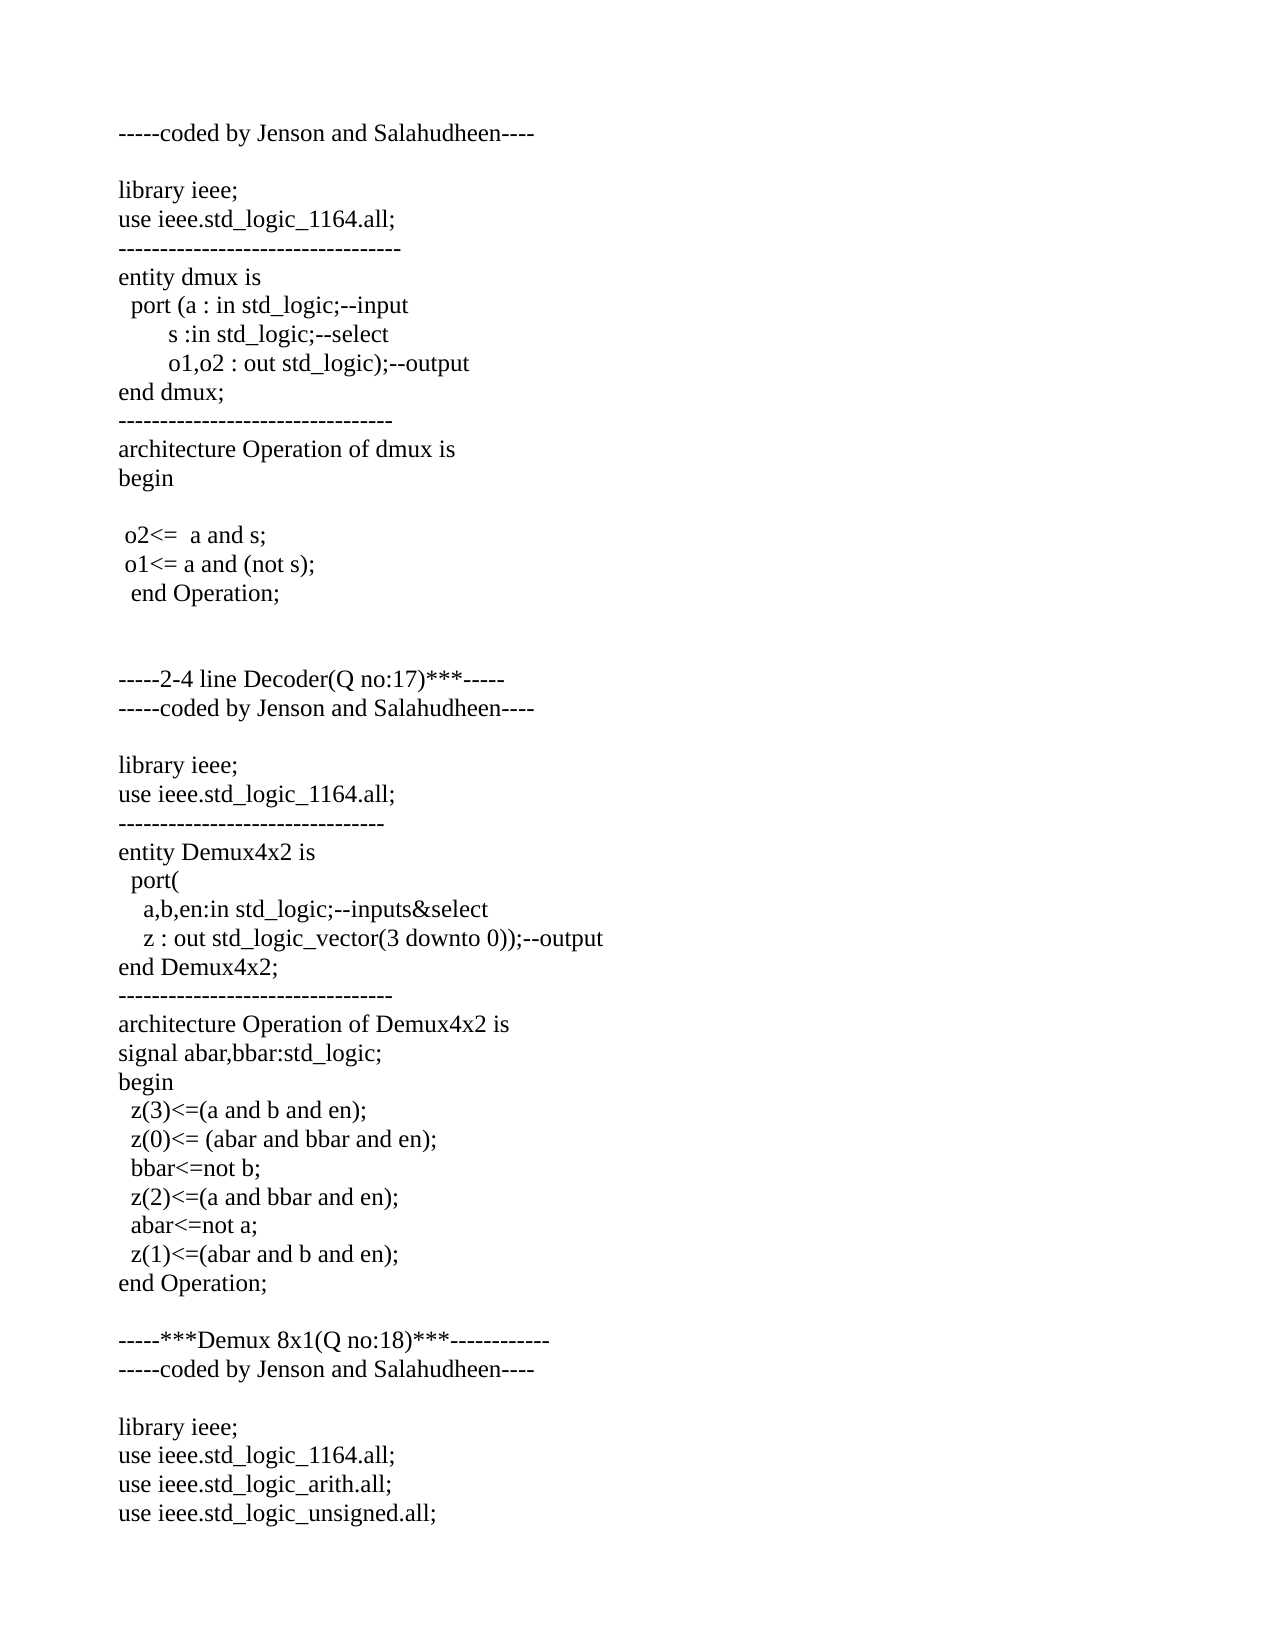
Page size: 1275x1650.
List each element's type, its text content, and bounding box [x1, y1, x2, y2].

text z(1)<=(abar and b and en); [118, 1239, 1157, 1268]
text z(2)<=(a and bbar and en); [118, 1182, 1157, 1211]
text architecture Operation of Demux4x2 is [118, 1009, 1157, 1038]
text abar<=not a; [118, 1211, 1157, 1239]
text -----coded by Jenson and Salahudheen---- [118, 693, 1157, 722]
text -----coded by Jenson and Salahudheen---- [118, 118, 1157, 147]
text bbar<=not b; [118, 1153, 1157, 1182]
text ---------------------------------- [118, 233, 1157, 262]
text library ieee; [118, 751, 1157, 779]
text -------------------------------- [118, 808, 1157, 837]
text entity Demux4x2 is [118, 837, 1157, 866]
text end dmux; [118, 377, 1157, 406]
text a,b,en:in std_logic;--inputs&select [118, 894, 1157, 923]
text entity dmux is [118, 262, 1157, 291]
text use ieee.std_logic_arith.all; [118, 1469, 1157, 1498]
text z(3)<=(a and b and en); [118, 1096, 1157, 1124]
text end Operation; [118, 578, 1157, 607]
text port (a : in std_logic;--input [118, 291, 1157, 319]
text use ieee.std_logic_unsigned.all; [118, 1498, 1157, 1527]
text s :in std_logic;--select [118, 319, 1157, 348]
text use ieee.std_logic_1164.all; [118, 204, 1157, 233]
text -----2-4 line Decoder(Q no:17)***----- [118, 664, 1157, 693]
text end Demux4x2; [118, 952, 1157, 981]
text begin [118, 463, 1157, 492]
text o1,o2 : out std_logic);--output [118, 348, 1157, 377]
text signal abar,bbar:std_logic; [118, 1038, 1157, 1067]
text -----coded by Jenson and Salahudheen---- [118, 1354, 1157, 1383]
text --------------------------------- [118, 981, 1157, 1009]
text o2<= a and s; [118, 521, 1157, 549]
text port( [118, 866, 1157, 894]
text -----***Demux 8x1(Q no:18)***------------ [118, 1326, 1157, 1354]
text z : out std_logic_vector(3 downto 0));--output [118, 923, 1157, 952]
text z(0)<= (abar and bbar and en); [118, 1124, 1157, 1153]
text --------------------------------- [118, 406, 1157, 434]
text use ieee.std_logic_1164.all; [118, 1441, 1157, 1469]
text o1<= a and (not s); [118, 549, 1157, 578]
text begin [118, 1067, 1157, 1096]
text library ieee; [118, 176, 1157, 204]
text architecture Operation of dmux is [118, 434, 1157, 463]
text use ieee.std_logic_1164.all; [118, 779, 1157, 808]
text library ieee; [118, 1412, 1157, 1441]
text end Operation; [118, 1268, 1157, 1297]
